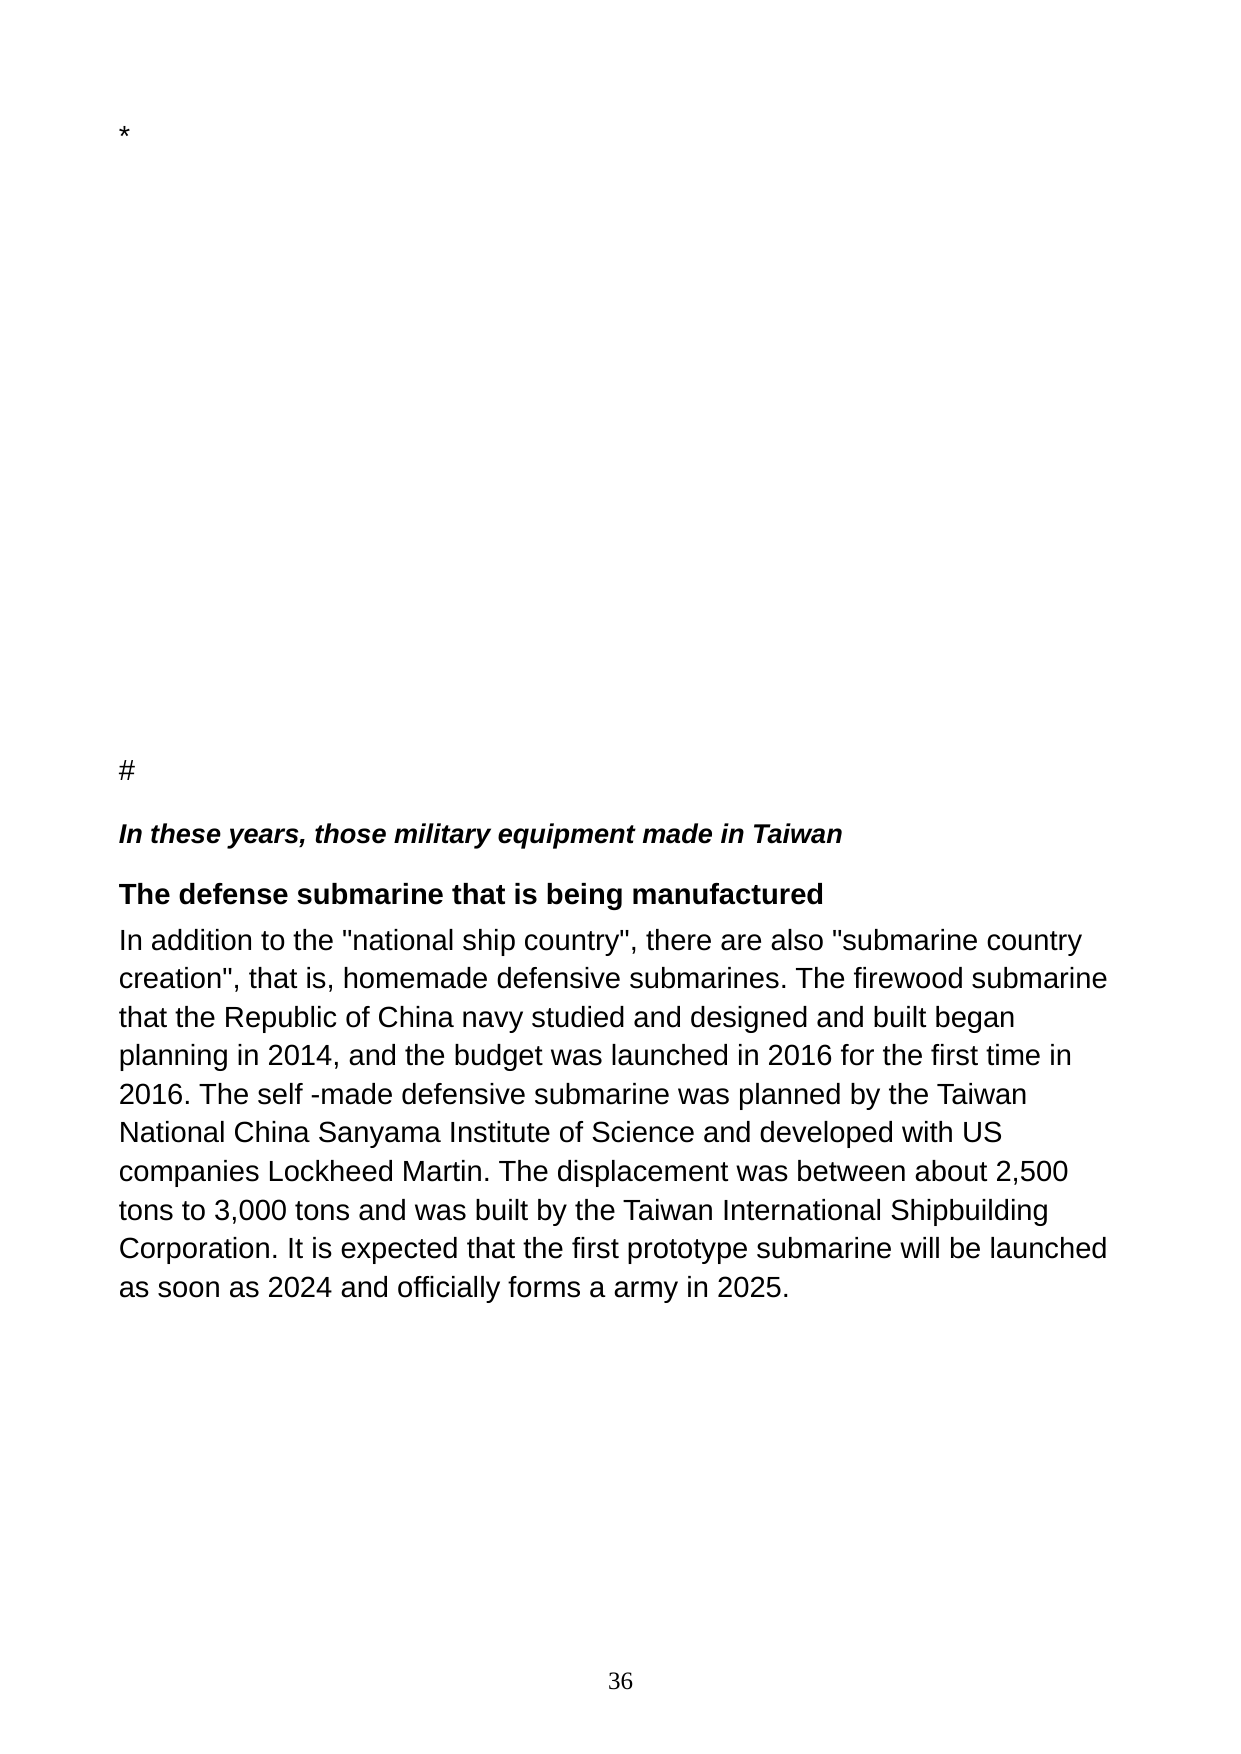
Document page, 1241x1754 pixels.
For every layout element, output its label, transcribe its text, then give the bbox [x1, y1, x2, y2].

subtitle In these years, those military equipment made in Taiwan [118, 818, 1122, 849]
text In addition to the "national ship country", there are also "submarine country creation", that is, homemade defensive submarines. The firewood submarine that the Republic of China navy studied and designed and built began planning in 2014, and the budget was launched in 2016 for the first time in 2016. The self -made defensive submarine was planned by the Taiwan National China Sanyama Institute of Science and developed with US companies Lockheed Martin. The displacement was between about 2,500 tons to 3,000 tons and was built by the Taiwan International Shipbuilding Corporation. It is expected that the first prototype submarine will be launched as soon as 2024 and officially forms a army in 2025. [118, 923, 1122, 1303]
subtitle The defense submarine that is being manufactured [118, 877, 1122, 910]
text * # [118, 118, 1122, 786]
